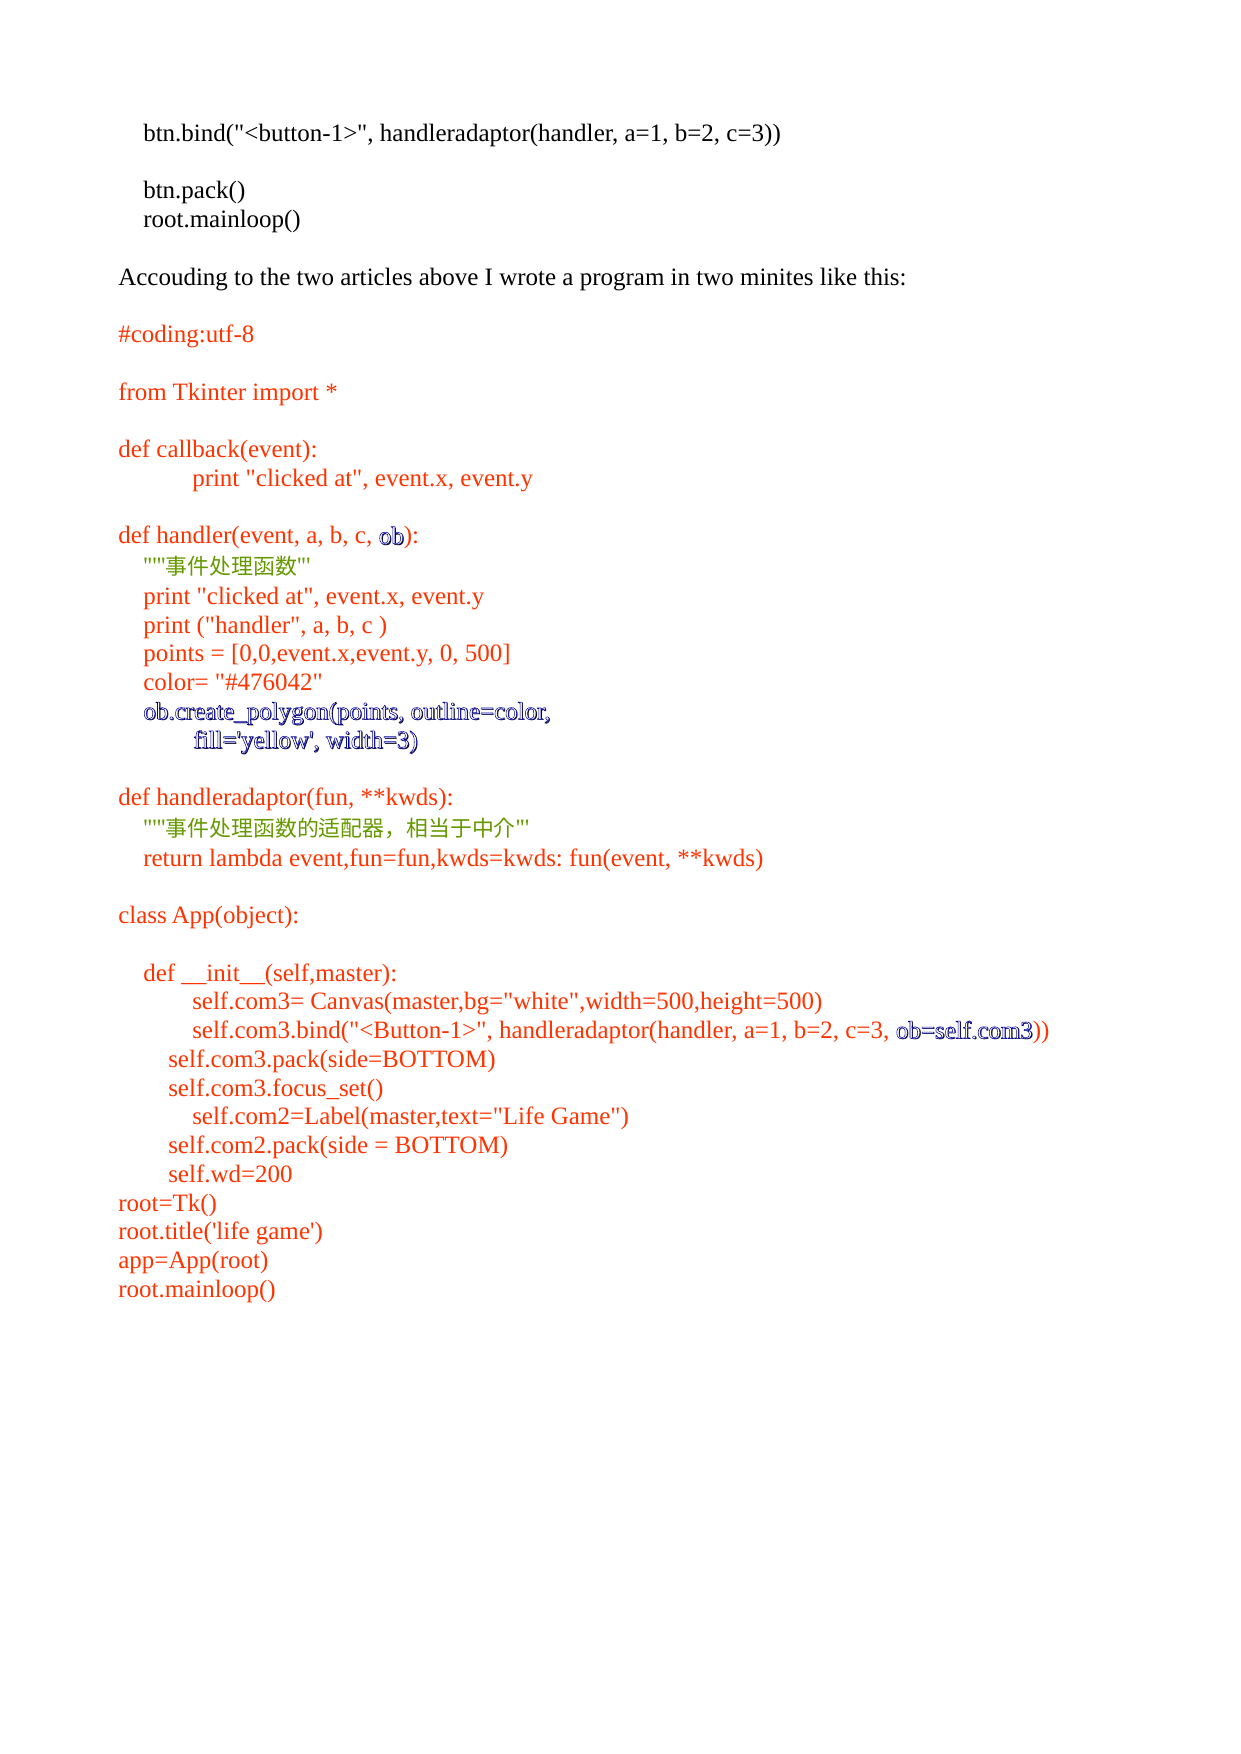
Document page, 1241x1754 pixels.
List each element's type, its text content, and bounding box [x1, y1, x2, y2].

text '''''事件处理函数的适配器，相当于中介''' [118, 811, 1122, 843]
text self.com3= Canvas(master,bg="white",width=500,height=500) [118, 986, 1122, 1015]
text class App(object): [118, 900, 1122, 929]
text print "clicked at", event.x, event.y [118, 463, 1122, 492]
text self.wd=200 [118, 1159, 1122, 1188]
text def __init__(self,master): [118, 958, 1122, 986]
text self.com2.pack(side = BOTTOM) [118, 1130, 1122, 1159]
text return lambda event,fun=fun,kwds=kwds: fun(event, **kwds) [118, 843, 1122, 871]
text color= "#476042" [118, 667, 1122, 696]
text root=Tk() [118, 1188, 1122, 1216]
text from Tkinter import * [118, 377, 1122, 406]
text points = [0,0,event.x,event.y, 0, 500] [118, 638, 1122, 667]
text root.title('life game') [118, 1216, 1122, 1245]
text print "clicked at", event.x, event.y [118, 581, 1122, 610]
text self.com3.pack(side=BOTTOM) [118, 1044, 1122, 1073]
text btn.bind("<button-1>", handleradaptor(handler, a=1, b=2, c=3)) btn.pack() root.mainloop() [118, 118, 1122, 233]
text def handleradaptor(fun, **kwds): [118, 782, 1122, 811]
text ob.create_polygon(points, outline=color, [118, 696, 1122, 725]
text def handler(event, a, b, c, ob): [118, 521, 1122, 549]
text Accouding to the two articles above I wrote a program in two minites like this: [118, 262, 1122, 291]
text app=App(root) [118, 1245, 1122, 1274]
text print ("handler", a, b, c ) [118, 610, 1122, 638]
text self.com3.focus_set() [118, 1073, 1122, 1101]
text def callback(event): [118, 434, 1122, 463]
text #coding:utf-8 [118, 319, 1122, 348]
text root.mainloop() [118, 1274, 1122, 1303]
text self.com2=Label(master,text="Life Game") [118, 1101, 1122, 1130]
text self.com3.bind("<Button-1>", handleradaptor(handler, a=1, b=2, c=3, ob=self.com3)) [118, 1015, 1122, 1044]
text fill='yellow', width=3) [118, 725, 1122, 753]
text '''''事件处理函数''' [118, 549, 1122, 581]
